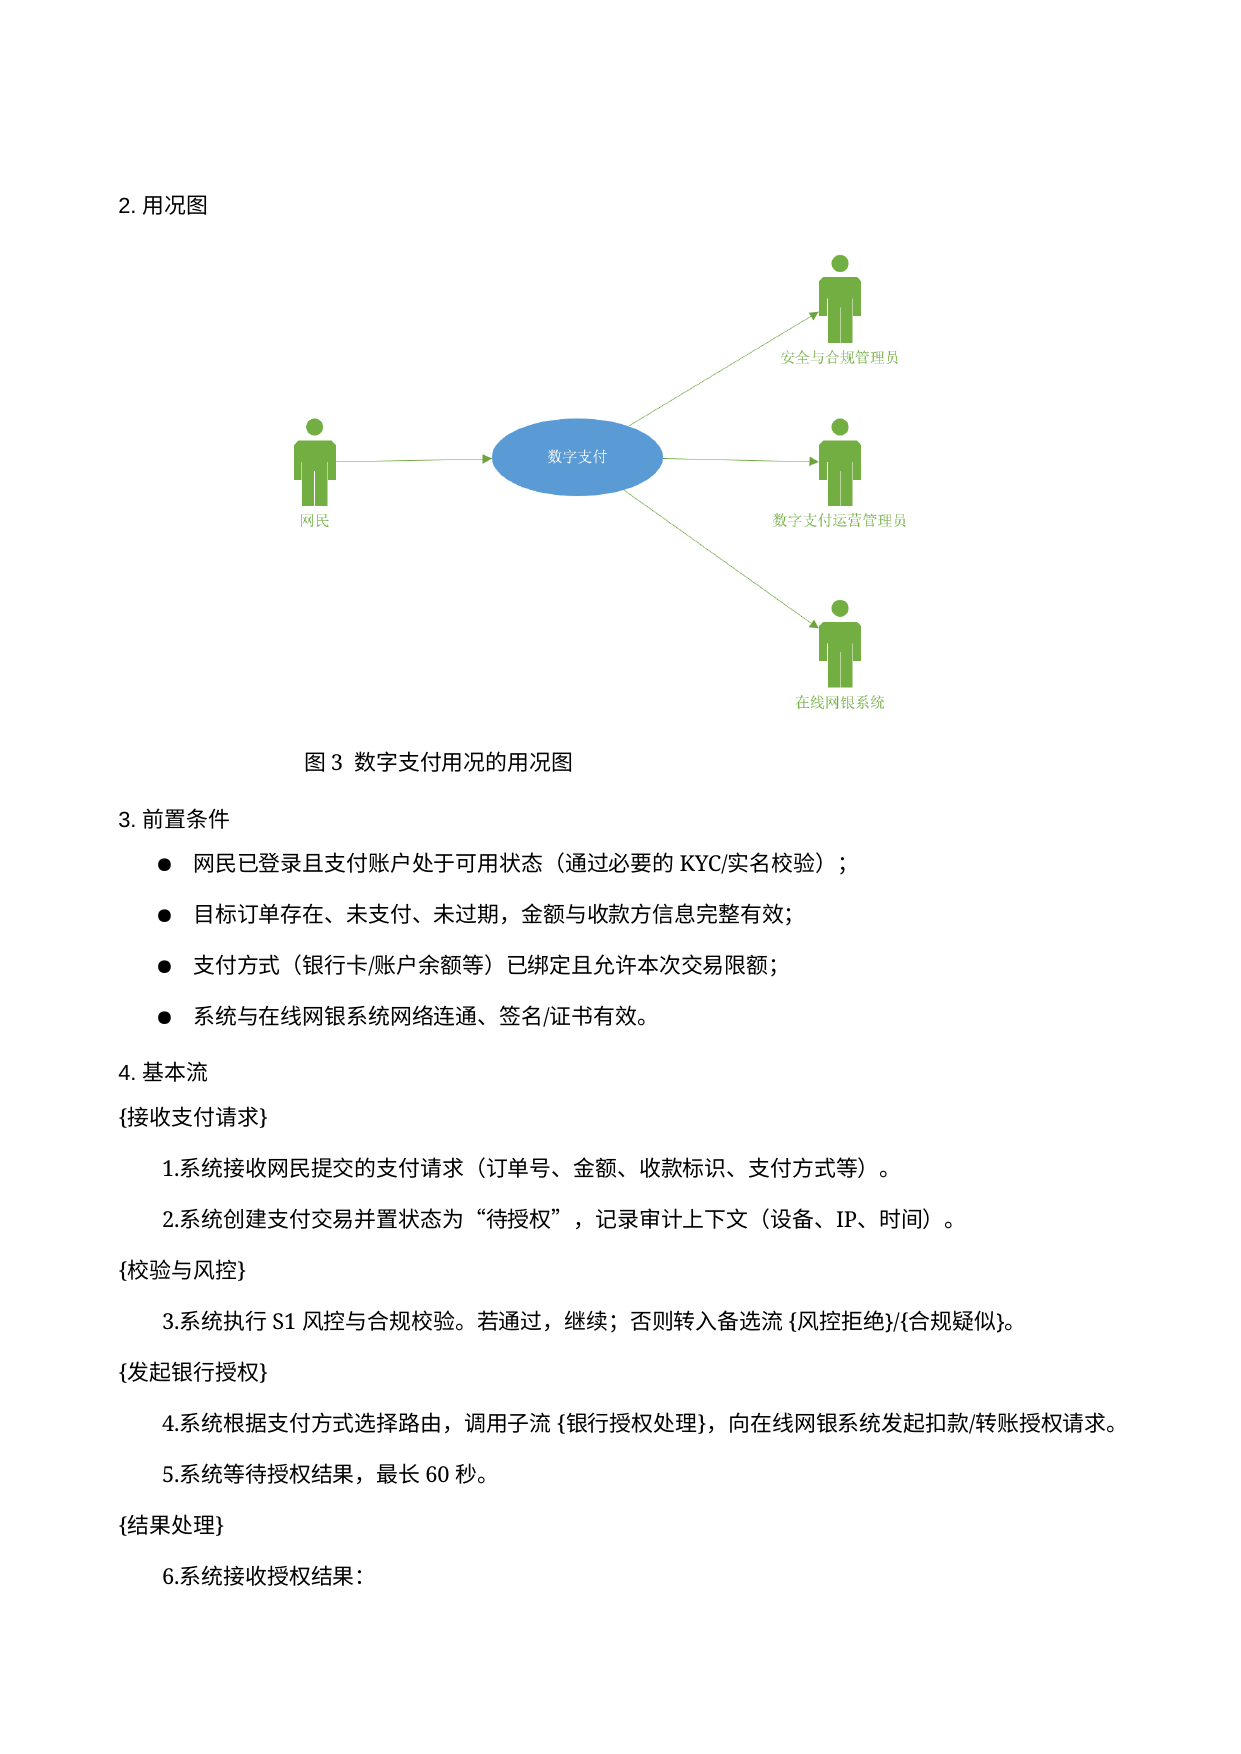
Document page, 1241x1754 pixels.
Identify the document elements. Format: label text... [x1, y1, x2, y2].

text {发起银行授权} [118, 1355, 1122, 1387]
list 网民已登录且支付账户处于可用状态（通过必要的 KYC/实名校验）； [156, 846, 1122, 878]
list 系统与在线网银系统网络连通、签名/证书有效。 [156, 999, 1122, 1031]
subtitle 用况图 [118, 188, 1122, 219]
text 3.系统执行 S1 风控与合规校验。若通过，继续；否则转入备选流 {风控拒绝}/{合规疑似}。 [118, 1304, 1122, 1336]
text 2.系统创建支付交易并置状态为“待授权”，记录审计上下文（设备、IP、时间）。 [118, 1202, 1122, 1233]
list 支付方式（银行卡/账户余额等）已绑定且允许本次交易限额； [156, 948, 1122, 980]
list 目标订单存在、未支付、未过期，金额与收款方信息完整有效； [156, 897, 1122, 929]
subtitle 基本流 [118, 1055, 1122, 1087]
text {结果处理} [118, 1508, 1122, 1540]
text 4.系统根据支付方式选择路由，调用子流 {银行授权处理}，向在线网银系统发起扣款/转账授权请求。 [118, 1406, 1122, 1438]
text 图3 数字支付用况的用况图 [118, 232, 1122, 777]
text 6.系统接收授权结果： [118, 1559, 1122, 1591]
text 1.系统接收网民提交的支付请求（订单号、金额、收款标识、支付方式等）。 [118, 1151, 1122, 1182]
subtitle 前置条件 [118, 802, 1122, 833]
text 5.系统等待授权结果，最长 60 秒。 [118, 1457, 1122, 1489]
text {校验与风控} [118, 1253, 1122, 1284]
text {接收支付请求} [118, 1100, 1122, 1131]
picture [247, 230, 933, 727]
